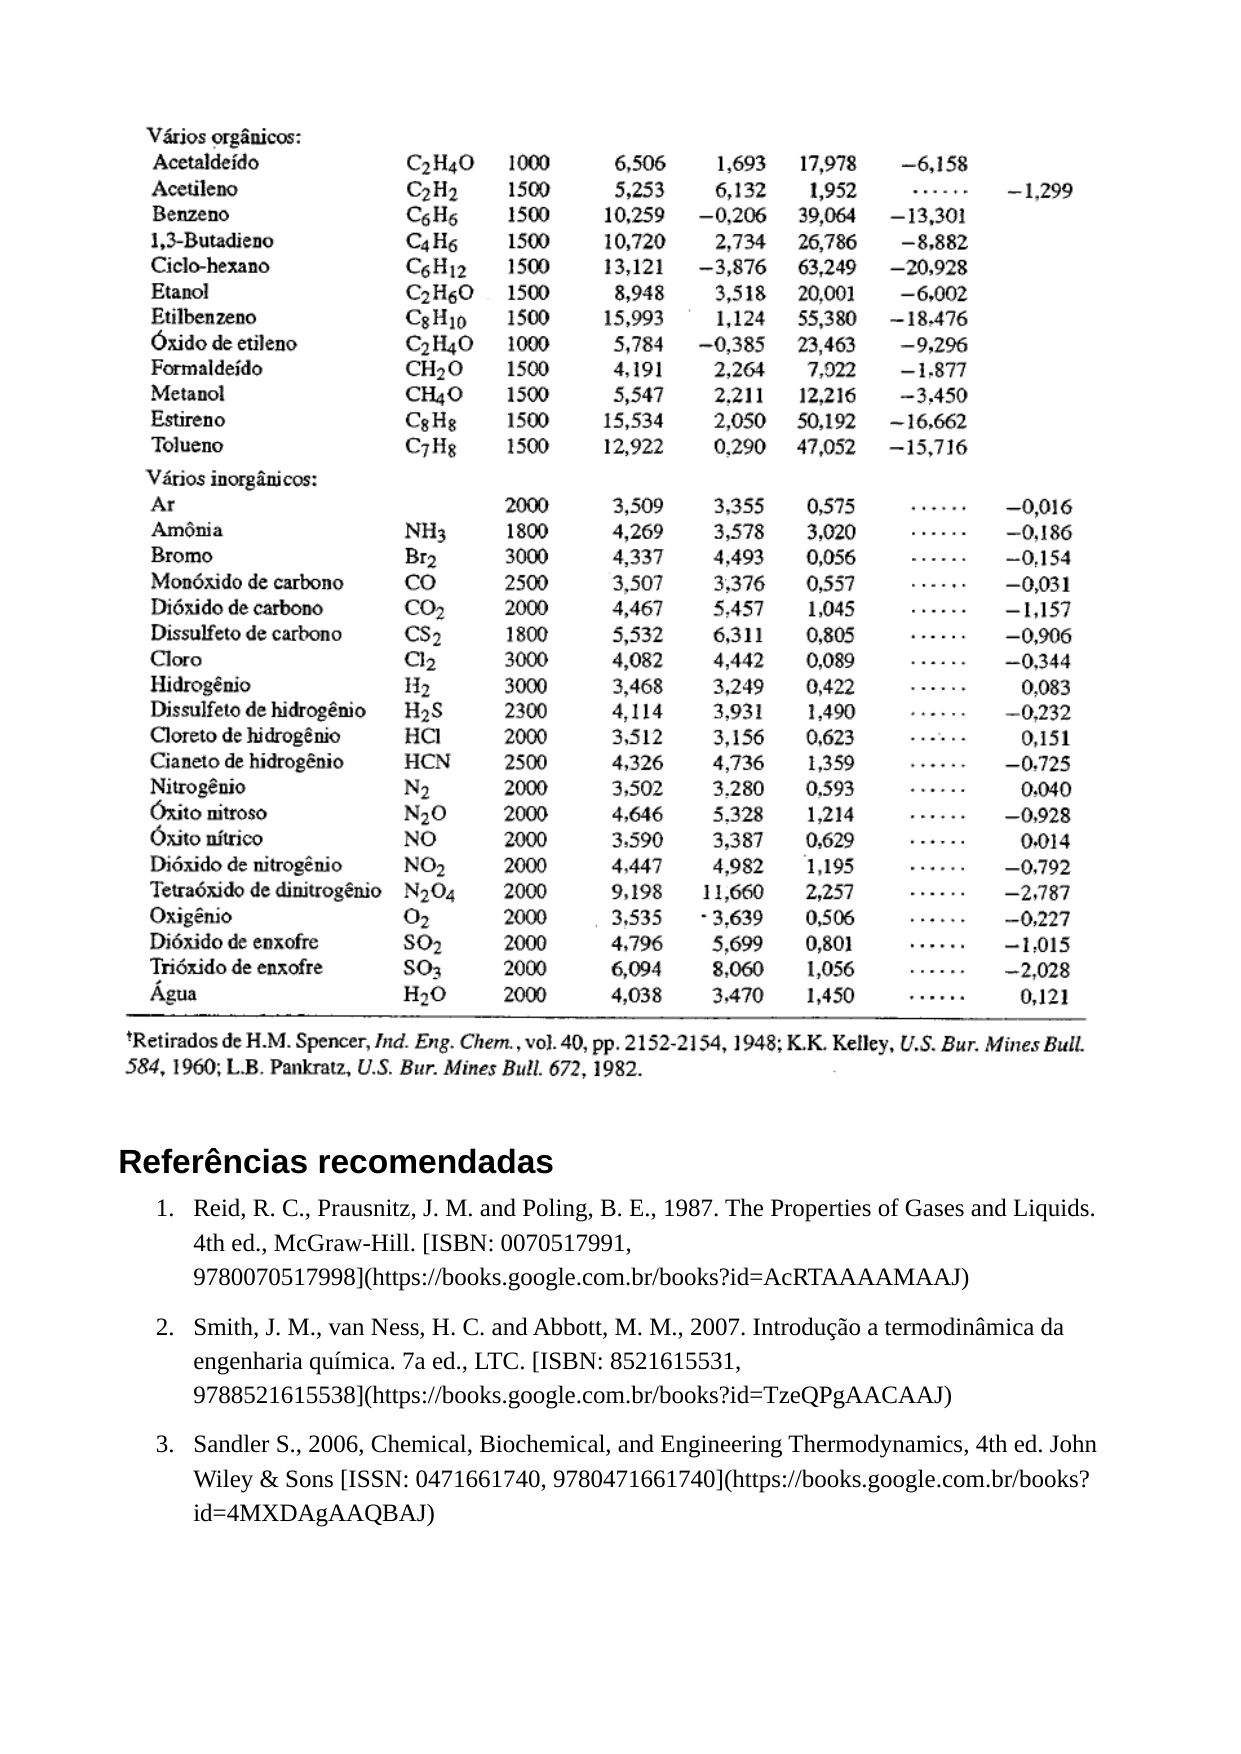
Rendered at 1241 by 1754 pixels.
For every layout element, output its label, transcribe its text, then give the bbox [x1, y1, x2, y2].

list Sandler S., 2006, Chemical, Biochemical, and Engineering Thermodynamics, 4th ed. John Wiley & Sons [ISSN: 0471661740, 9780471661740](https://books.google.com.br/books?id=4MXDAgAAQBAJ) [156, 1429, 1122, 1527]
picture [118, 118, 1123, 1102]
subtitle Referências recomendadas [118, 1142, 1122, 1181]
list Reid, R. C., Prausnitz, J. M. and Poling, B. E., 1987. The Properties of Gases and Liquids. 4th ed., McGraw-Hill. [ISBN: 0070517991, 9780070517998](https://books.google.com.br/books?id=AcRTAAAAMAAJ) [156, 1193, 1122, 1291]
list Smith, J. M., van Ness, H. C. and Abbott, M. M., 2007. Introdução a termodinâmica da engenharia química. 7a ed., LTC. [ISBN: 8521615531, 9788521615538](https://books.google.com.br/books?id=TzeQPgAACAAJ) [156, 1312, 1122, 1409]
